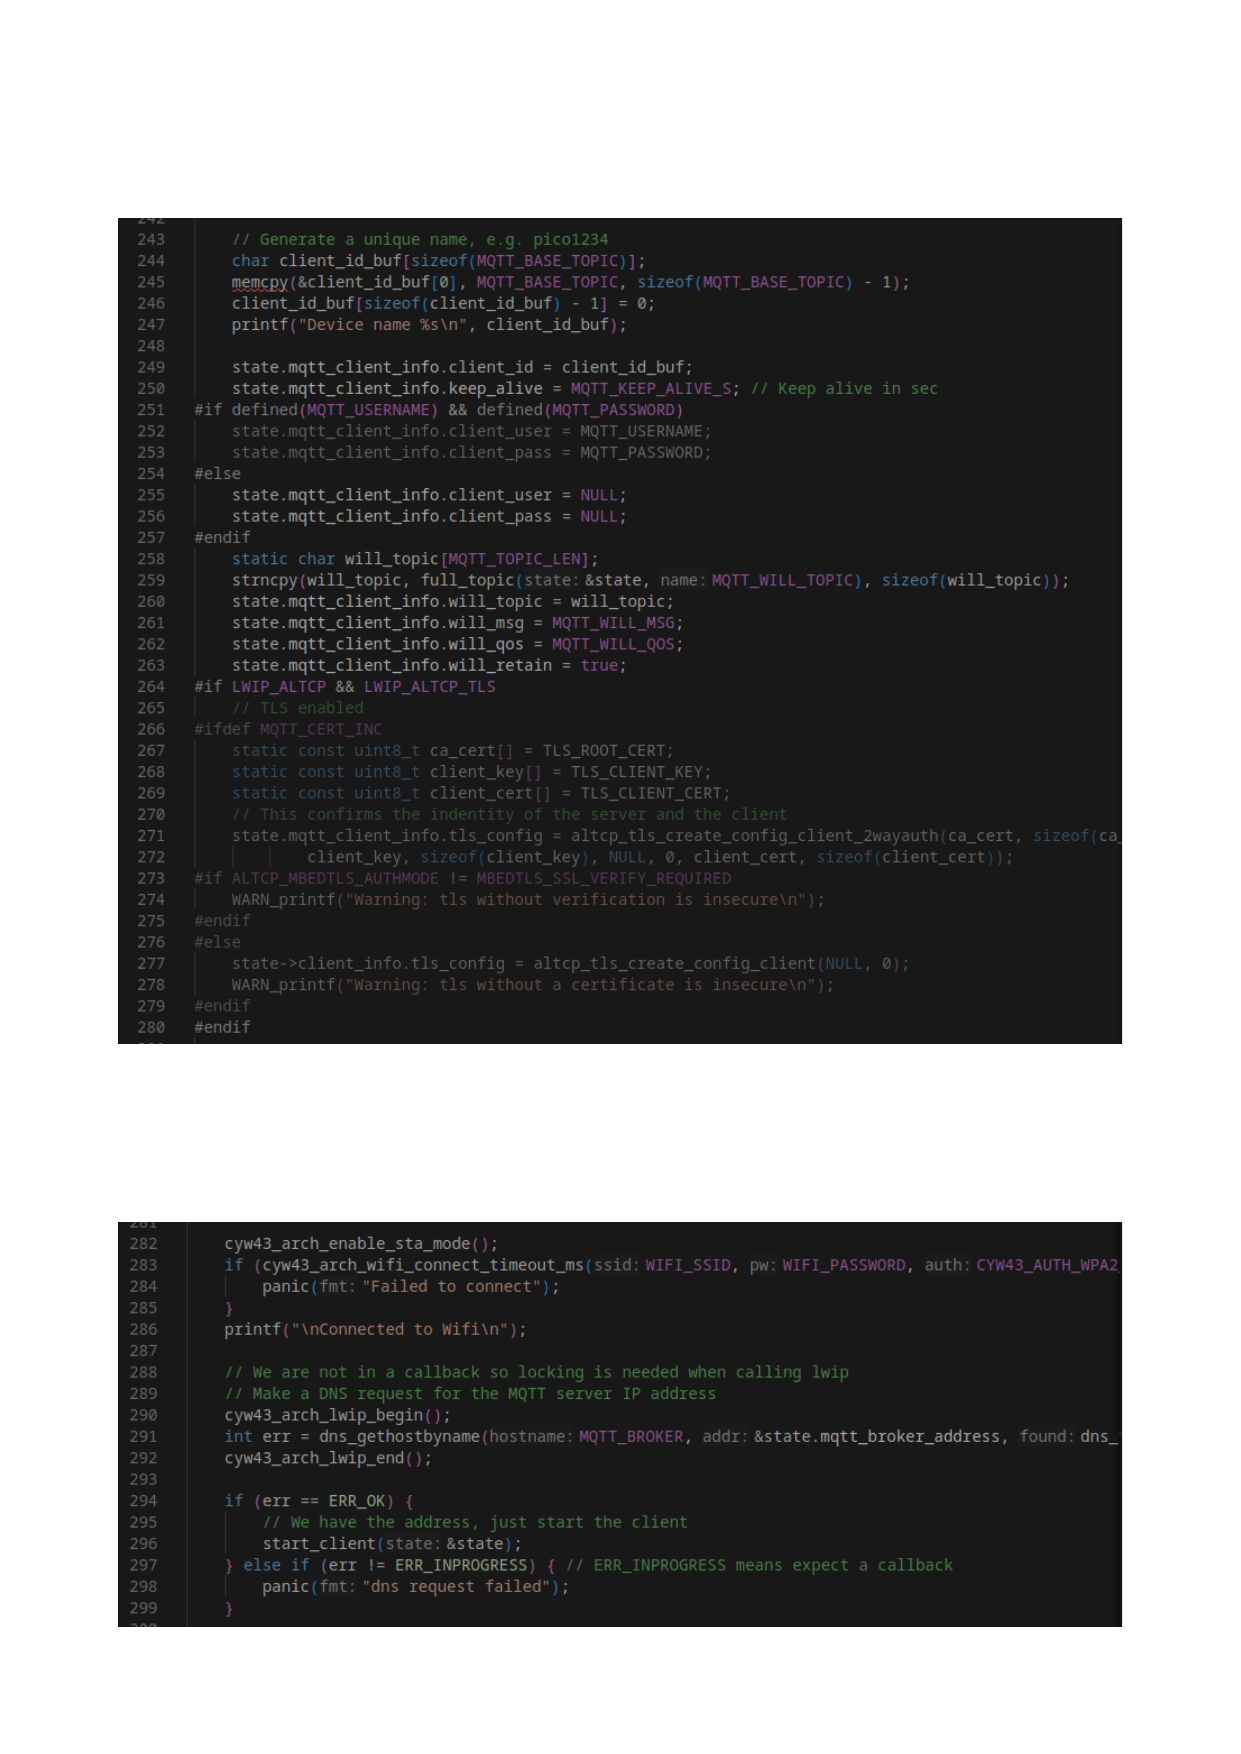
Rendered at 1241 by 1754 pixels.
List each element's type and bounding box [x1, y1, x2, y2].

picture [118, 218, 1123, 1044]
picture [118, 1222, 1123, 1627]
